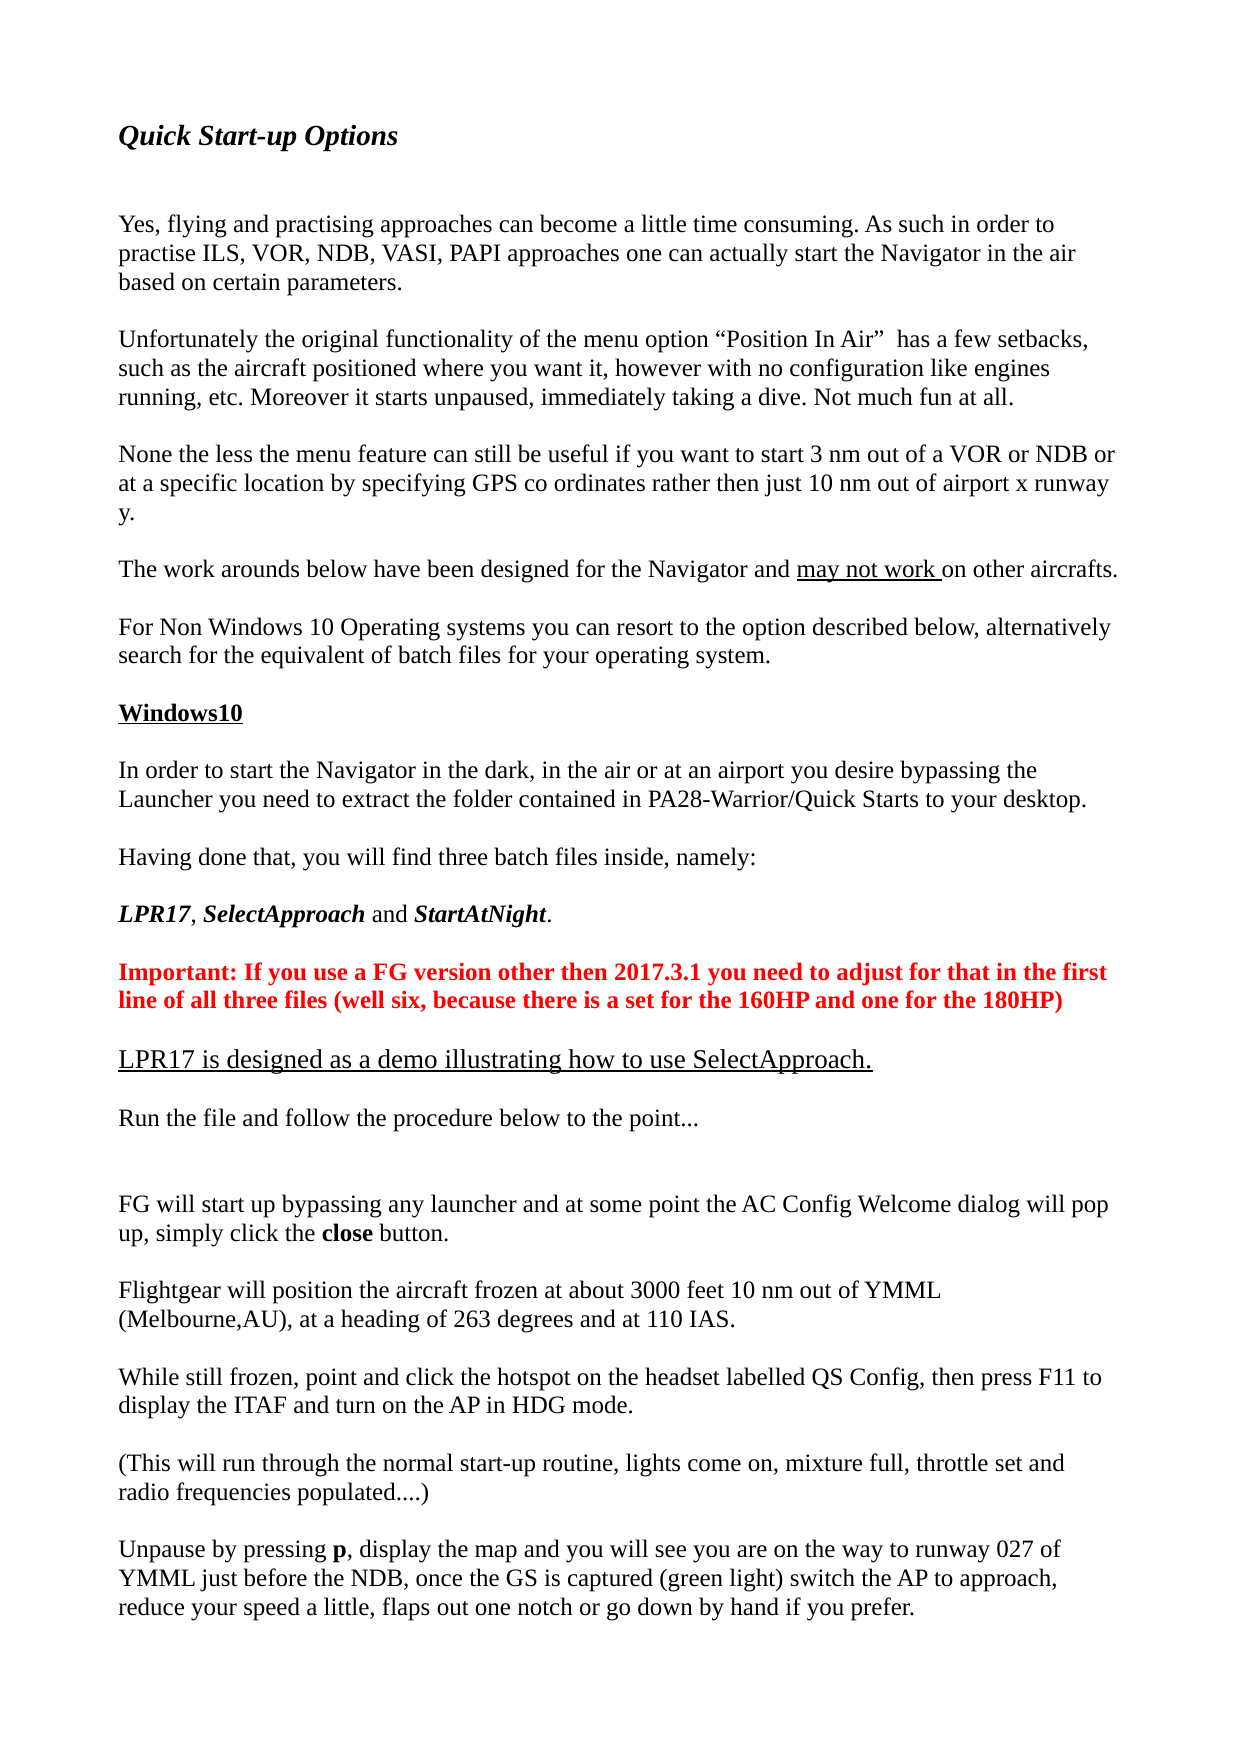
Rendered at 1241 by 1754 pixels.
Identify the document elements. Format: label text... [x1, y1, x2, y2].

text Unfortunately the original functionality of the menu option “Position In Air” has a few setbacks, such as the aircraft positioned where you want it, however with no configuration like engines running, etc. Moreover it starts unpaused, immediately taking a dive. Not much fun at all. [118, 324, 1122, 410]
text In order to start the Navigator in the dark, in the air or at an airport you desire bypassing the Launcher you need to extract the folder contained in PA28-Warrior/Quick Starts to your desktop. [118, 755, 1122, 813]
text The work arounds below have been designed for the Navigator and may not work on other aircrafts. [118, 554, 1122, 583]
text Flightgear will position the aircraft frozen at about 3000 feet 10 nm out of YMML (Melbourne,AU), at a heading of 263 degrees and at 110 IAS. [118, 1275, 1122, 1333]
text Having done that, you will find three batch files inside, namely: [118, 842, 1122, 870]
text Unpause by pressing p, display the map and you will see you are on the way to runway 027 of YMML just before the NDB, once the GS is captured (green light) switch the AP to approach, reduce your speed a little, flaps out one notch or go down by hand if you prefer. [118, 1534, 1122, 1620]
text While still frozen, point and click the hotspot on the headset labelled QS Config, then press F11 to display the ITAF and turn on the AP in HDG mode. [118, 1362, 1122, 1419]
text Quick Start-up Options [118, 118, 1122, 152]
text Windows10 [118, 698, 1122, 727]
text LPR17 is designed as a demo illustrating how to use SelectApproach. [118, 1043, 1122, 1074]
text None the less the menu feature can still be useful if you want to start 3 nm out of a VOR or NDB or at a specific location by specifying GPS co ordinates rather then just 10 nm out of airport x runway y. [118, 439, 1122, 525]
text (This will run through the normal start-up routine, lights come on, mixture full, throttle set and radio frequencies populated....) [118, 1448, 1122, 1505]
text Important: If you use a FG version other then 2017.3.1 you need to adjust for that in the first line of all three files (well six, because there is a set for the 160HP and one for the 180HP) [118, 957, 1122, 1014]
text Run the file and follow the procedure below to the point... [118, 1103, 1122, 1132]
text FG will start up bypassing any launcher and at some point the AC Config Welcome dialog will pop up, simply click the close button. [118, 1160, 1122, 1275]
text Yes, flying and practising approaches can become a little time consuming. As such in order to practise ILS, VOR, NDB, VASI, PAPI approaches one can actually start the Navigator in the air based on certain parameters. [118, 209, 1122, 295]
text LPR17, SelectApproach and StartAtNight. [118, 899, 1122, 928]
text For Non Windows 10 Operating systems you can resort to the option described below, alternatively search for the equivalent of batch files for your operating system. [118, 612, 1122, 669]
